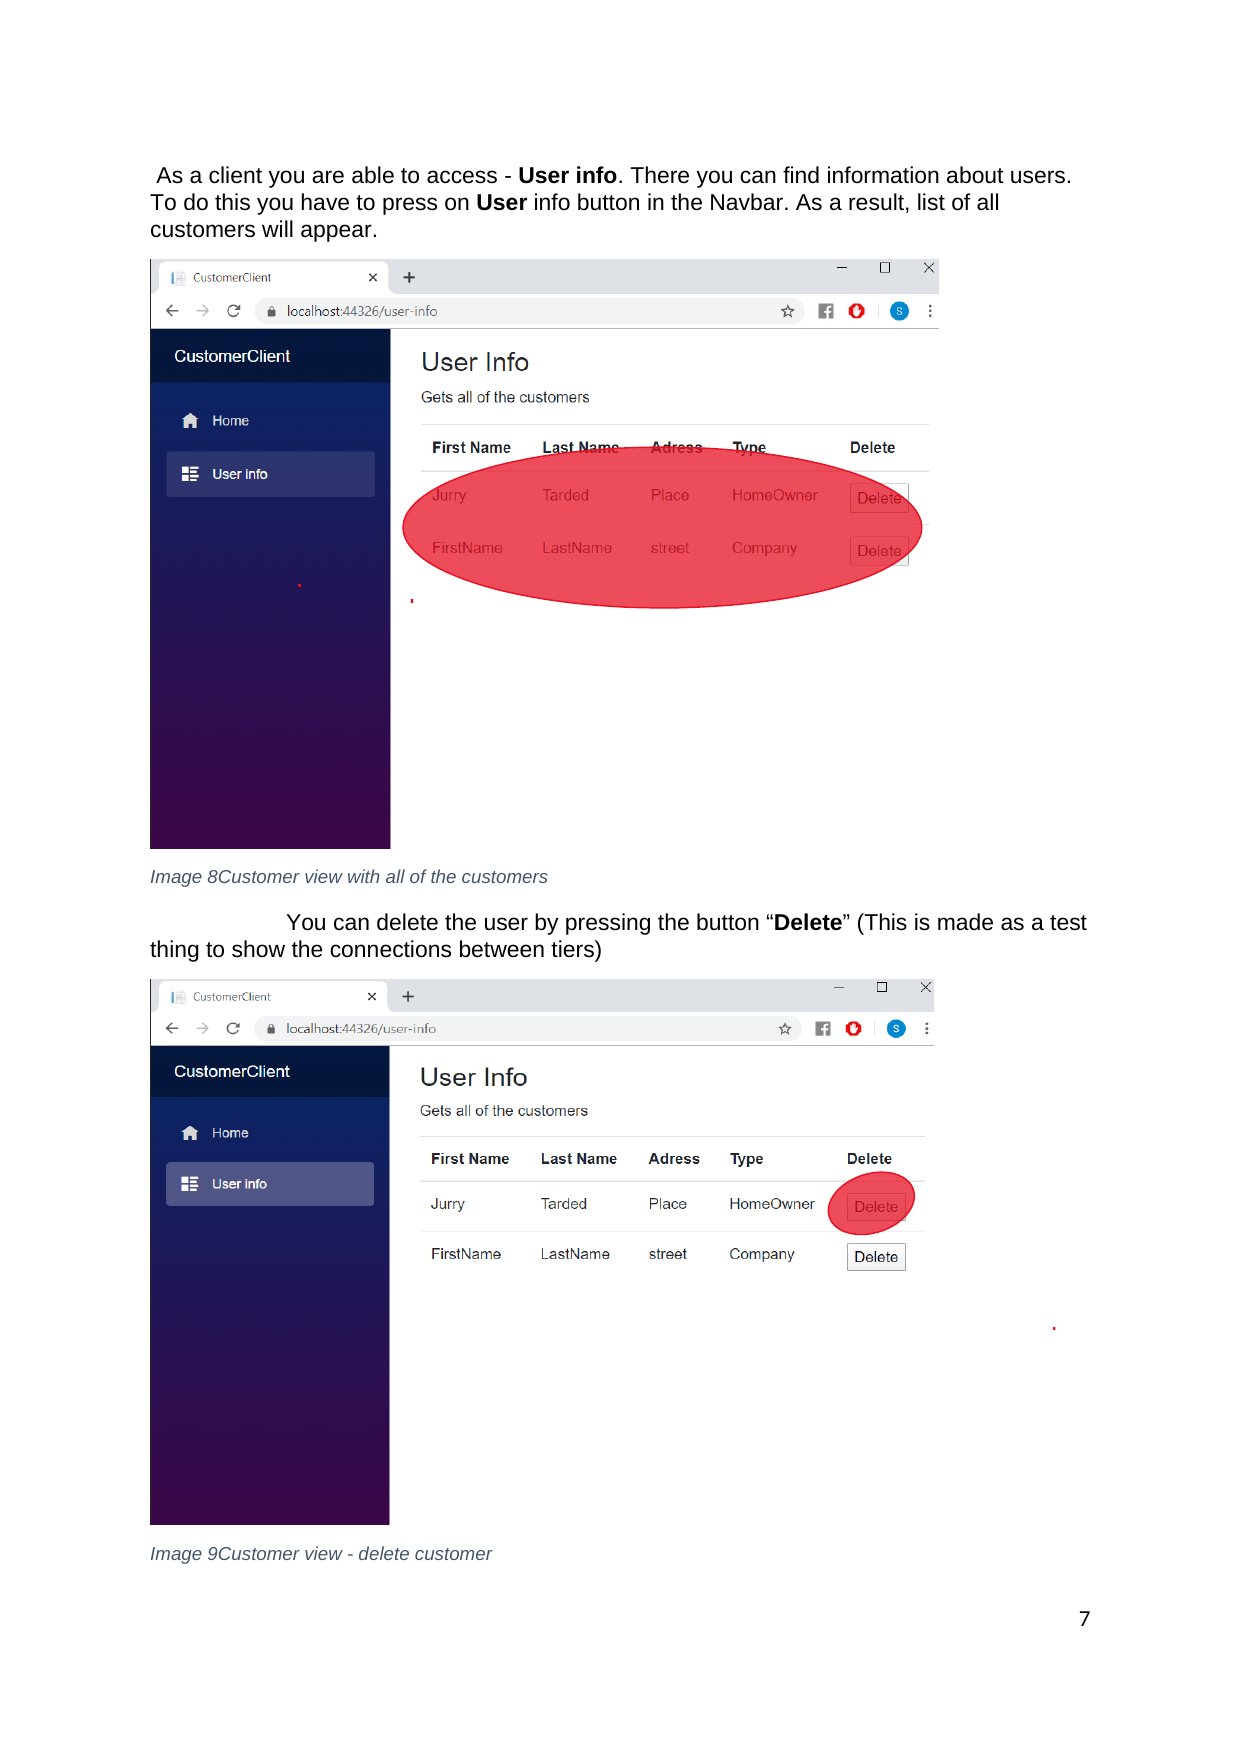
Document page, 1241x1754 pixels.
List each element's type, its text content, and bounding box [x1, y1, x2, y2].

text Image 8Customer view with all of the customers [150, 866, 1090, 888]
text Image 9Customer view - delete customer [150, 1542, 1090, 1564]
text You can delete the user by pressing the button “Delete” (This is made as a test thing to show the connections between tiers) [150, 908, 1090, 962]
text As a client you are able to access - User info. There you can find information about users. To do this you have to press on User info button in the Navbar. As a result, list of all customers will appear. [150, 162, 1090, 242]
